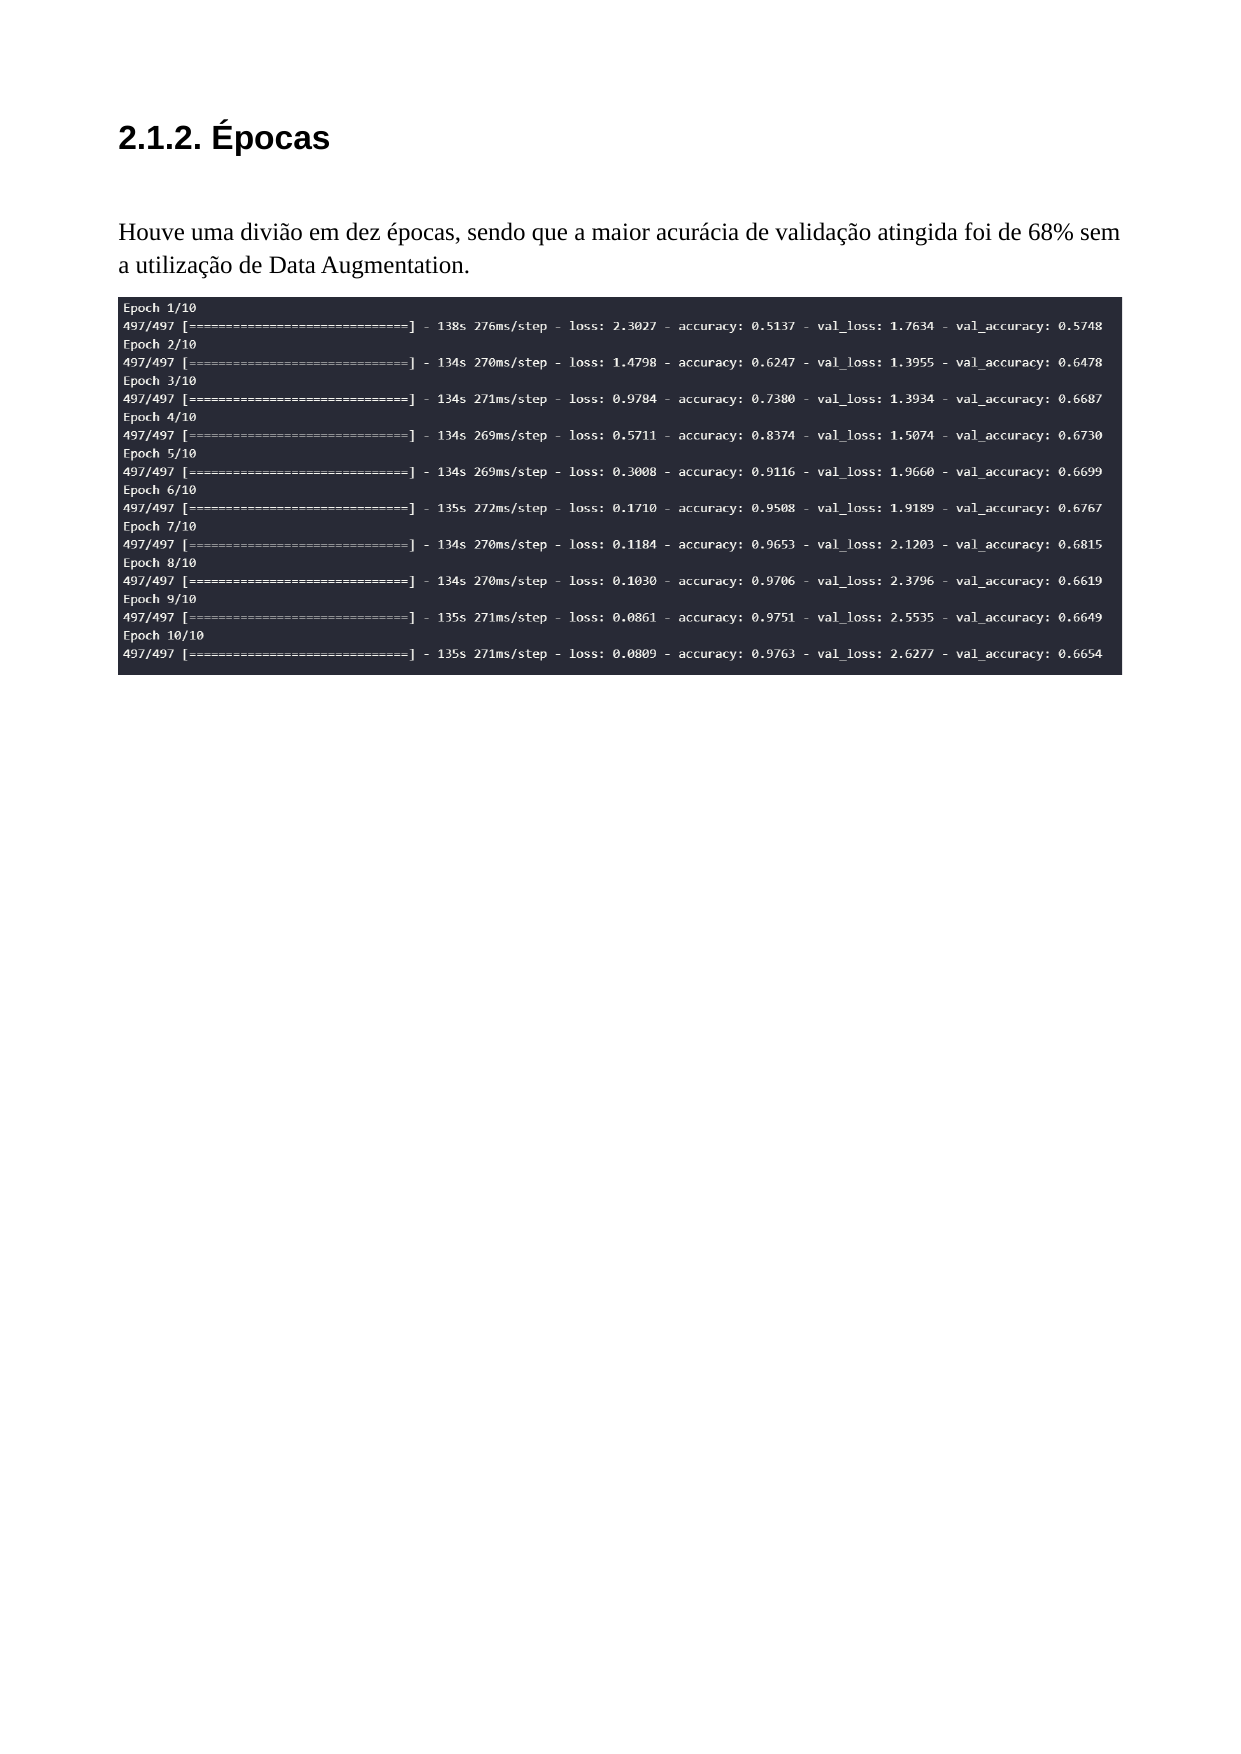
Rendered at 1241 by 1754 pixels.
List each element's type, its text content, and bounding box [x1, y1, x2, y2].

subtitle 2.1.2. Épocas [118, 118, 1122, 157]
picture [118, 297, 1123, 675]
text Houve uma divião em dez épocas, sendo que a maior acurácia de validação atingida foi de 68% sem a utilização de Data Augmentation. [118, 217, 1122, 279]
